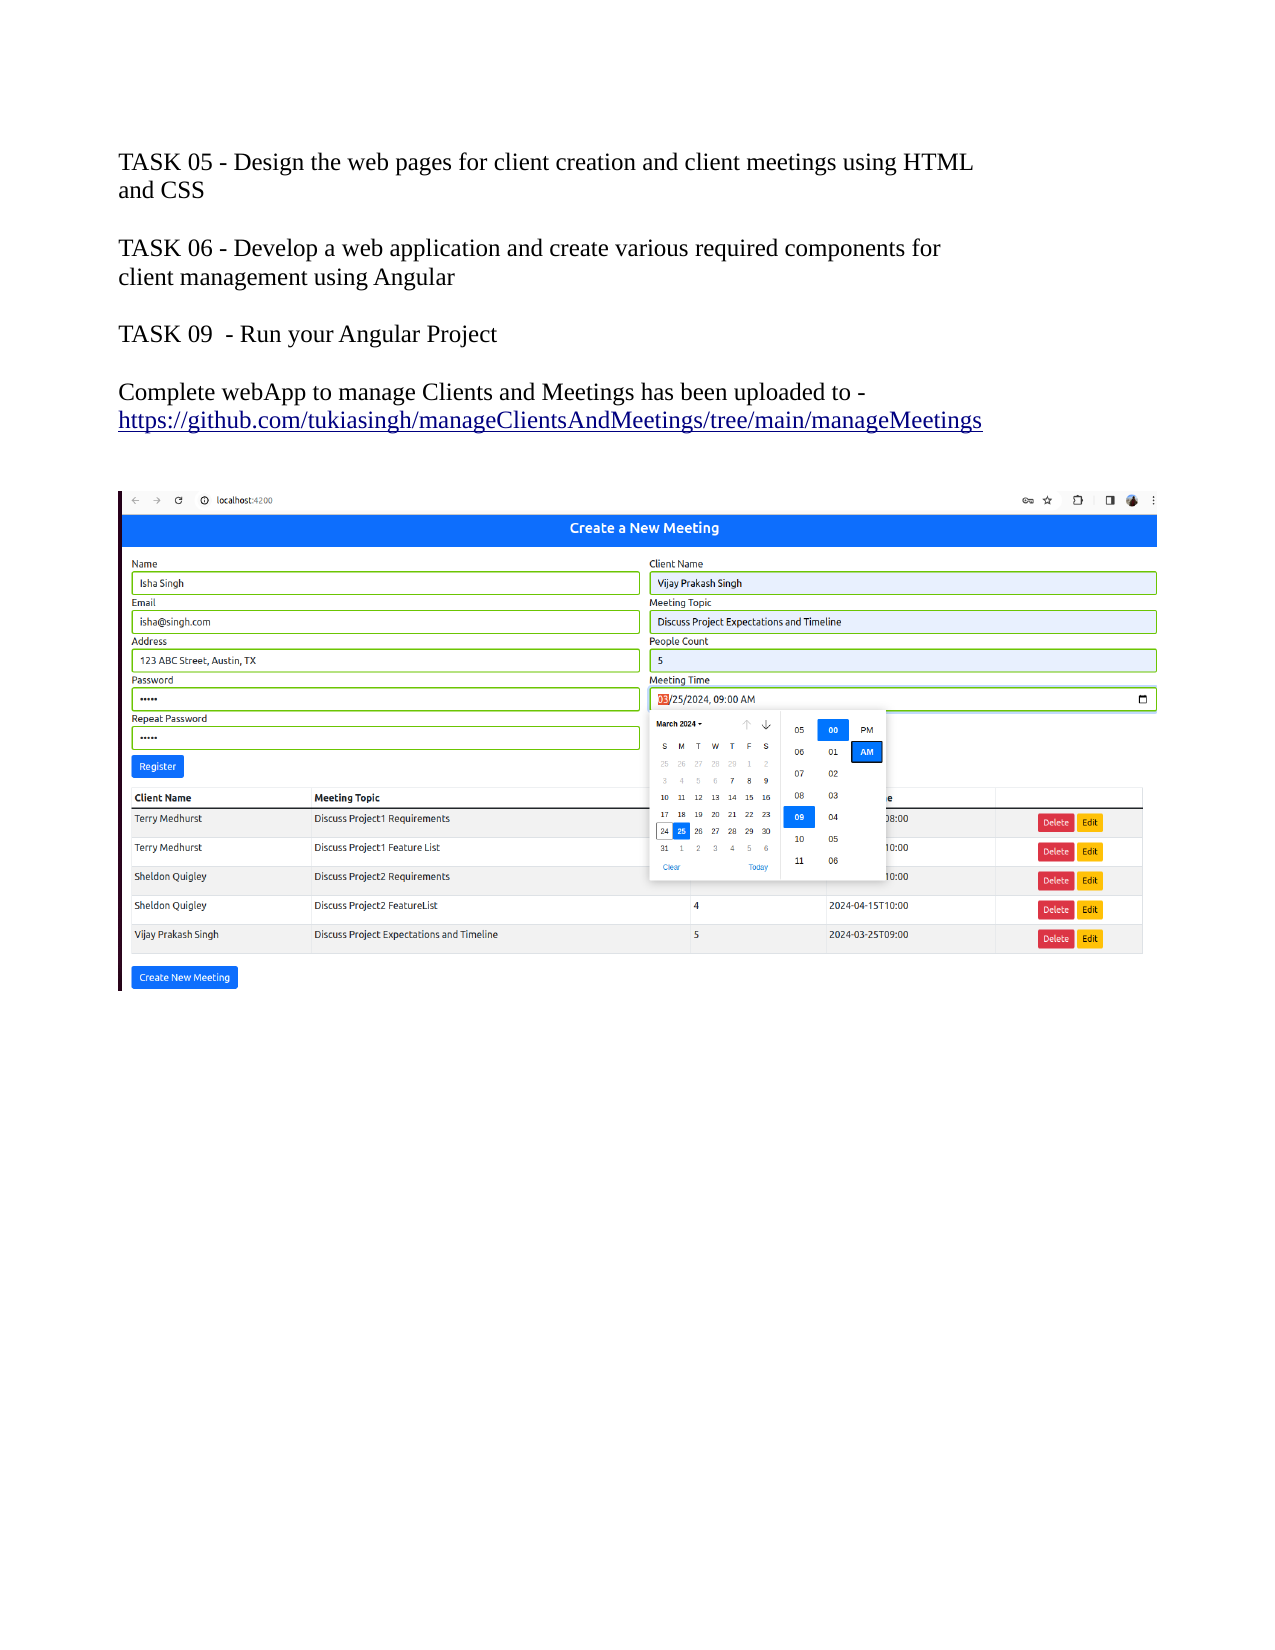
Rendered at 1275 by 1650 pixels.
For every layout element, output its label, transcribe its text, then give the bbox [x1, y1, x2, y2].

text TASK 09 - Run your Angular Project [118, 319, 1157, 348]
text and CSS [118, 176, 1157, 204]
text client management using Angular [118, 262, 1157, 291]
text TASK 05 - Design the web pages for client creation and client meetings using HTML [118, 147, 1157, 176]
text Complete webApp to manage Clients and Meetings has been uploaded to - https://github.com/tukiasingh/manageClientsAndMeetings/tree/main/manageMeetings [118, 377, 1157, 434]
text TASK 06 - Develop a web application and create various required components for [118, 233, 1157, 262]
picture [118, 491, 1157, 991]
